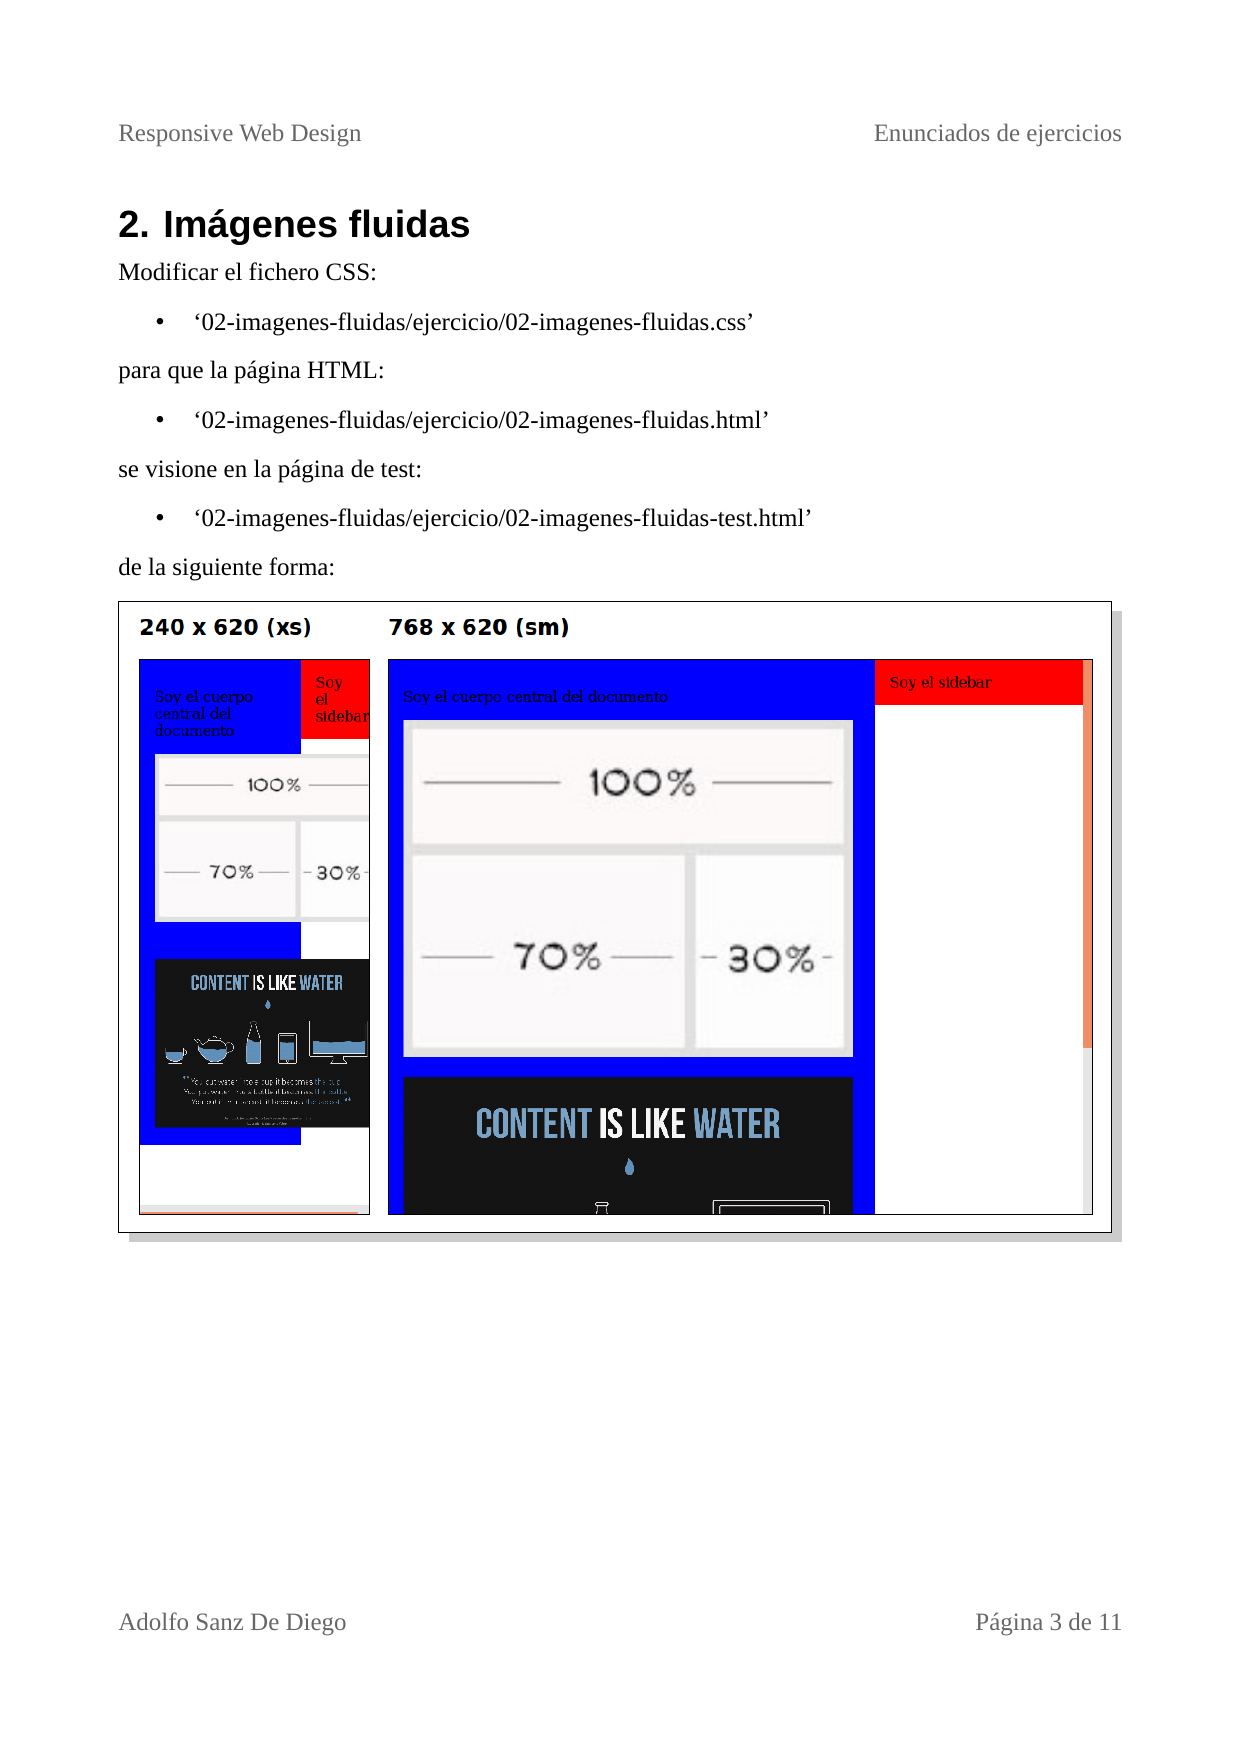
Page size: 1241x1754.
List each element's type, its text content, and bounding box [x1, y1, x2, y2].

text de la siguiente forma: [118, 552, 1122, 581]
text se visione en la página de test: [118, 454, 1122, 482]
list ‘02-imagenes-fluidas/ejercicio/02-imagenes-fluidas-test.html’ [156, 503, 1122, 532]
text Modificar el fichero CSS: [118, 257, 1122, 286]
list ‘02-imagenes-fluidas/ejercicio/02-imagenes-fluidas.css’ [156, 307, 1122, 335]
list ‘02-imagenes-fluidas/ejercicio/02-imagenes-fluidas.html’ [156, 405, 1122, 433]
text para que la página HTML: [118, 356, 1122, 384]
subtitle Imágenes fluidas [118, 201, 1122, 245]
picture [121, 603, 1109, 1229]
